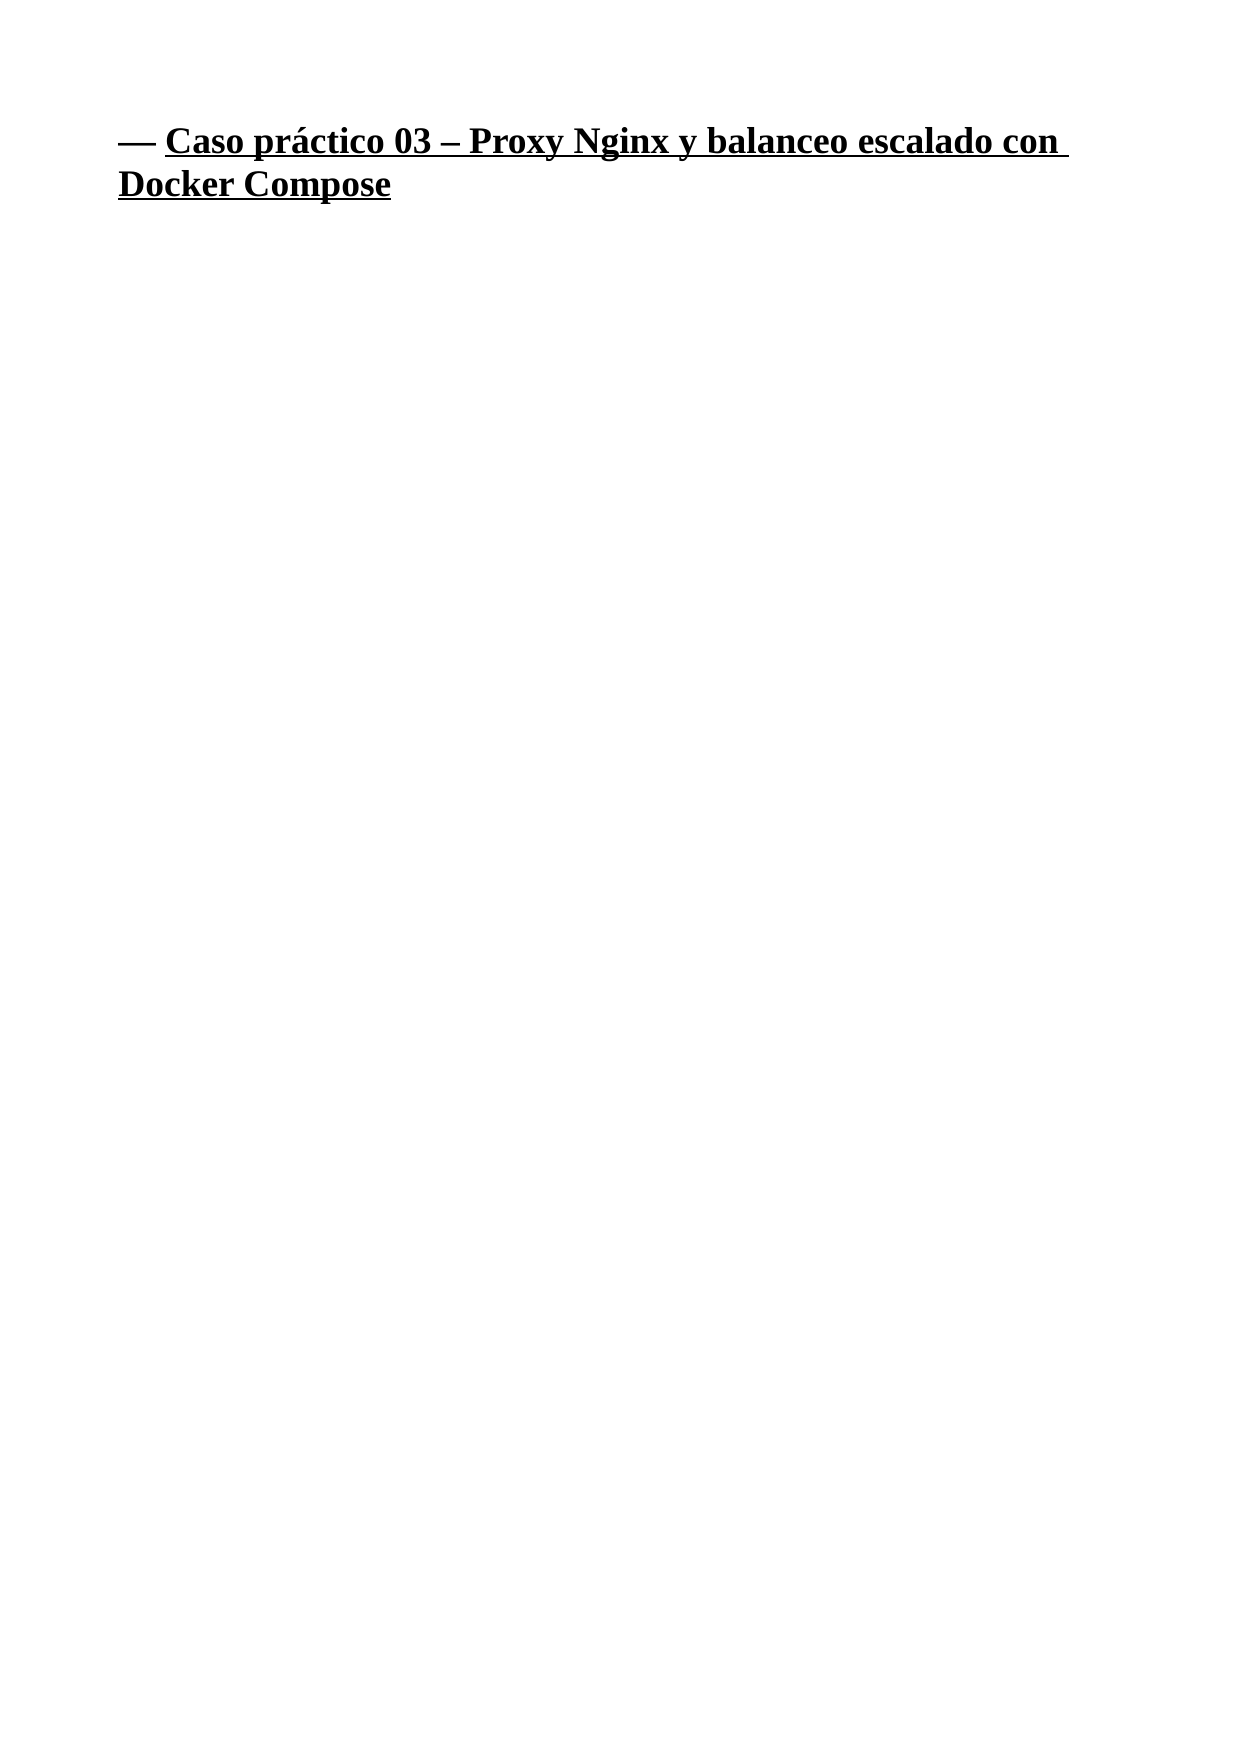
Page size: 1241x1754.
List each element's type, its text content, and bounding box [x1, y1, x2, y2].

text — Caso práctico 03 – Proxy Nginx y balanceo escalado con Docker Compose [118, 118, 1122, 204]
